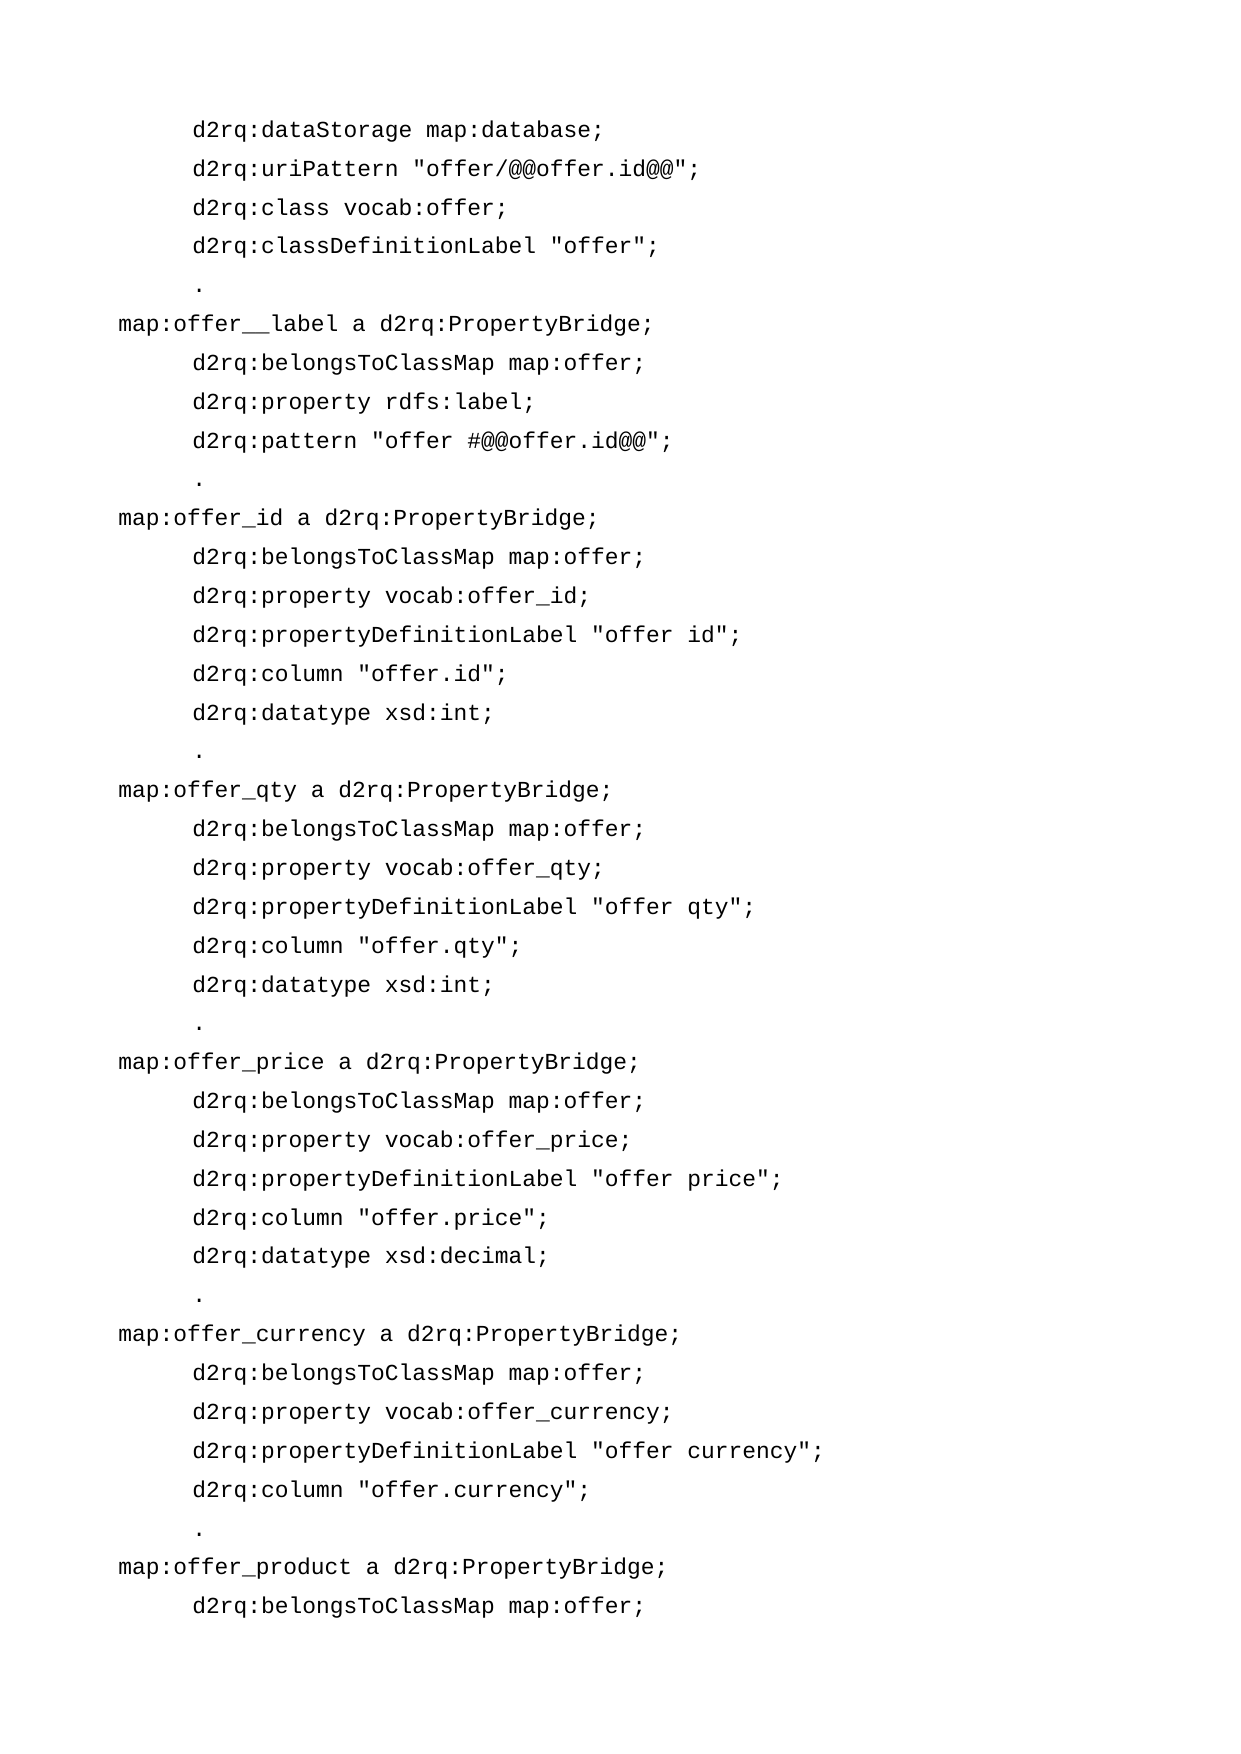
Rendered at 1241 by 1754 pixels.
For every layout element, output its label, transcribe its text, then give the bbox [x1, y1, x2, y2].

text d2rq:datatype xsd:int; [118, 973, 1122, 999]
text d2rq:property vocab:offer_price; [118, 1128, 1122, 1154]
text d2rq:property vocab:offer_currency; [118, 1400, 1122, 1426]
text d2rq:class vocab:offer; [118, 196, 1122, 222]
text d2rq:column "offer.currency"; [118, 1478, 1122, 1504]
text d2rq:column "offer.qty"; [118, 934, 1122, 960]
text map:offer_product a d2rq:PropertyBridge; [118, 1556, 1122, 1582]
text d2rq:classDefinitionLabel "offer"; [118, 235, 1122, 261]
text d2rq:property rdfs:label; [118, 390, 1122, 416]
text d2rq:dataStorage map:database; [118, 118, 1122, 144]
text d2rq:pattern "offer #@@offer.id@@"; [118, 429, 1122, 455]
text d2rq:datatype xsd:int; [118, 701, 1122, 727]
text map:offer__label a d2rq:PropertyBridge; [118, 312, 1122, 338]
text d2rq:column "offer.id"; [118, 662, 1122, 688]
text d2rq:belongsToClassMap map:offer; [118, 1089, 1122, 1115]
text . [118, 468, 1122, 494]
text . [118, 1517, 1122, 1543]
text . [118, 740, 1122, 766]
text d2rq:belongsToClassMap map:offer; [118, 1594, 1122, 1621]
text map:offer_id a d2rq:PropertyBridge; [118, 507, 1122, 533]
text d2rq:belongsToClassMap map:offer; [118, 351, 1122, 377]
text d2rq:propertyDefinitionLabel "offer qty"; [118, 895, 1122, 921]
text d2rq:belongsToClassMap map:offer; [118, 817, 1122, 843]
text d2rq:belongsToClassMap map:offer; [118, 546, 1122, 571]
text d2rq:property vocab:offer_qty; [118, 856, 1122, 882]
text map:offer_qty a d2rq:PropertyBridge; [118, 779, 1122, 804]
text d2rq:belongsToClassMap map:offer; [118, 1361, 1122, 1387]
text d2rq:uriPattern "offer/@@offer.id@@"; [118, 157, 1122, 183]
text d2rq:propertyDefinitionLabel "offer id"; [118, 623, 1122, 649]
text d2rq:propertyDefinitionLabel "offer currency"; [118, 1439, 1122, 1465]
text d2rq:datatype xsd:decimal; [118, 1245, 1122, 1271]
text d2rq:property vocab:offer_id; [118, 584, 1122, 610]
text . [118, 1012, 1122, 1038]
text map:offer_currency a d2rq:PropertyBridge; [118, 1323, 1122, 1348]
text map:offer_price a d2rq:PropertyBridge; [118, 1051, 1122, 1077]
text d2rq:propertyDefinitionLabel "offer price"; [118, 1167, 1122, 1193]
text d2rq:column "offer.price"; [118, 1206, 1122, 1232]
text . [118, 273, 1122, 299]
text . [118, 1284, 1122, 1310]
